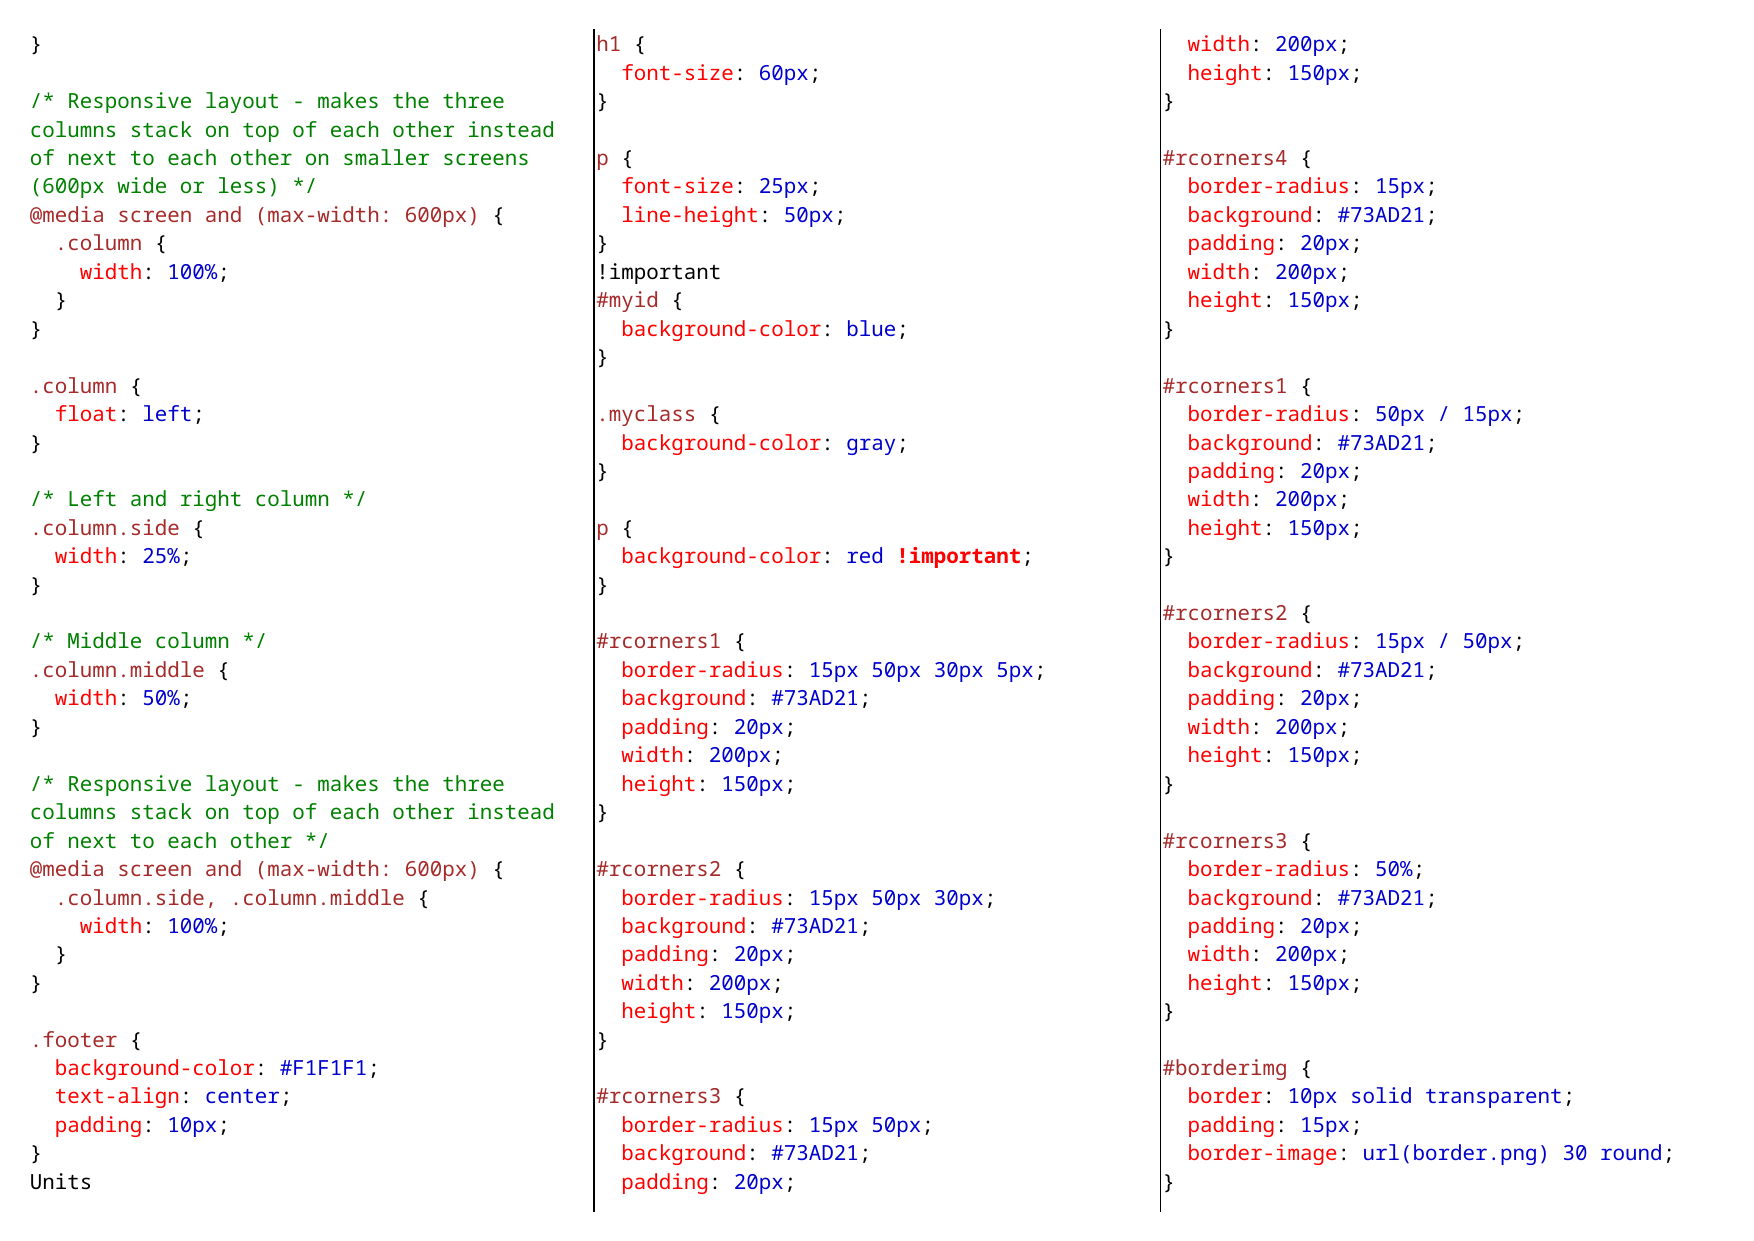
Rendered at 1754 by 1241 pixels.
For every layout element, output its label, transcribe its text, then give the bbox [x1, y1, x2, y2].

text !important [596, 257, 1158, 285]
text #borderimg { border: 10px solid transparent; padding: 15px; border-image: url(border.png) 30 round; } [1162, 1053, 1724, 1195]
text .column { float: left; } /* Left and right column */ .column.side { width: 25%; } /* Middle column */ .column.middle { width: 50%; } /* Responsive layout - makes the three columns stack on top of each other instead of next to each other */ @media screen and (max-width: 600px) { .column.side, .column.middle { width: 100%; } } [29, 371, 591, 996]
text Units [29, 1167, 591, 1195]
text #rcorners1 { border-radius: 50px / 15px; background: #73AD21; padding: 20px; width: 200px; height: 150px; } #rcorners2 { border-radius: 15px / 50px; background: #73AD21; padding: 20px; width: 200px; height: 150px; } #rcorners3 { border-radius: 50%; background: #73AD21; padding: 20px; width: 200px; height: 150px; } [1162, 371, 1724, 1025]
text #myid { background-color: blue; } .myclass { background-color: gray; } p { background-color: red !important; } [596, 285, 1158, 598]
text #rcorners1 { border-radius: 15px 50px 30px 5px; background: #73AD21; padding: 20px; width: 200px; height: 150px; } #rcorners2 { border-radius: 15px 50px 30px; background: #73AD21; padding: 20px; width: 200px; height: 150px; } #rcorners3 { border-radius: 15px 50px; background: #73AD21; padding: 20px; [596, 627, 1158, 1195]
text .footer { background-color: #F1F1F1; text-align: center; padding: 10px; } [29, 1025, 591, 1167]
text } /* Responsive layout - makes the three columns stack on top of each other instead of next to each other on smaller screens (600px wide or less) */ @media screen and (max-width: 600px) { .column { width: 100%; } } [29, 29, 591, 342]
text h1 { font-size: 60px; } p { font-size: 25px; line-height: 50px; } [596, 29, 1158, 257]
text width: 200px; height: 150px; } #rcorners4 { border-radius: 15px; background: #73AD21; padding: 20px; width: 200px; height: 150px; } [1162, 29, 1724, 342]
